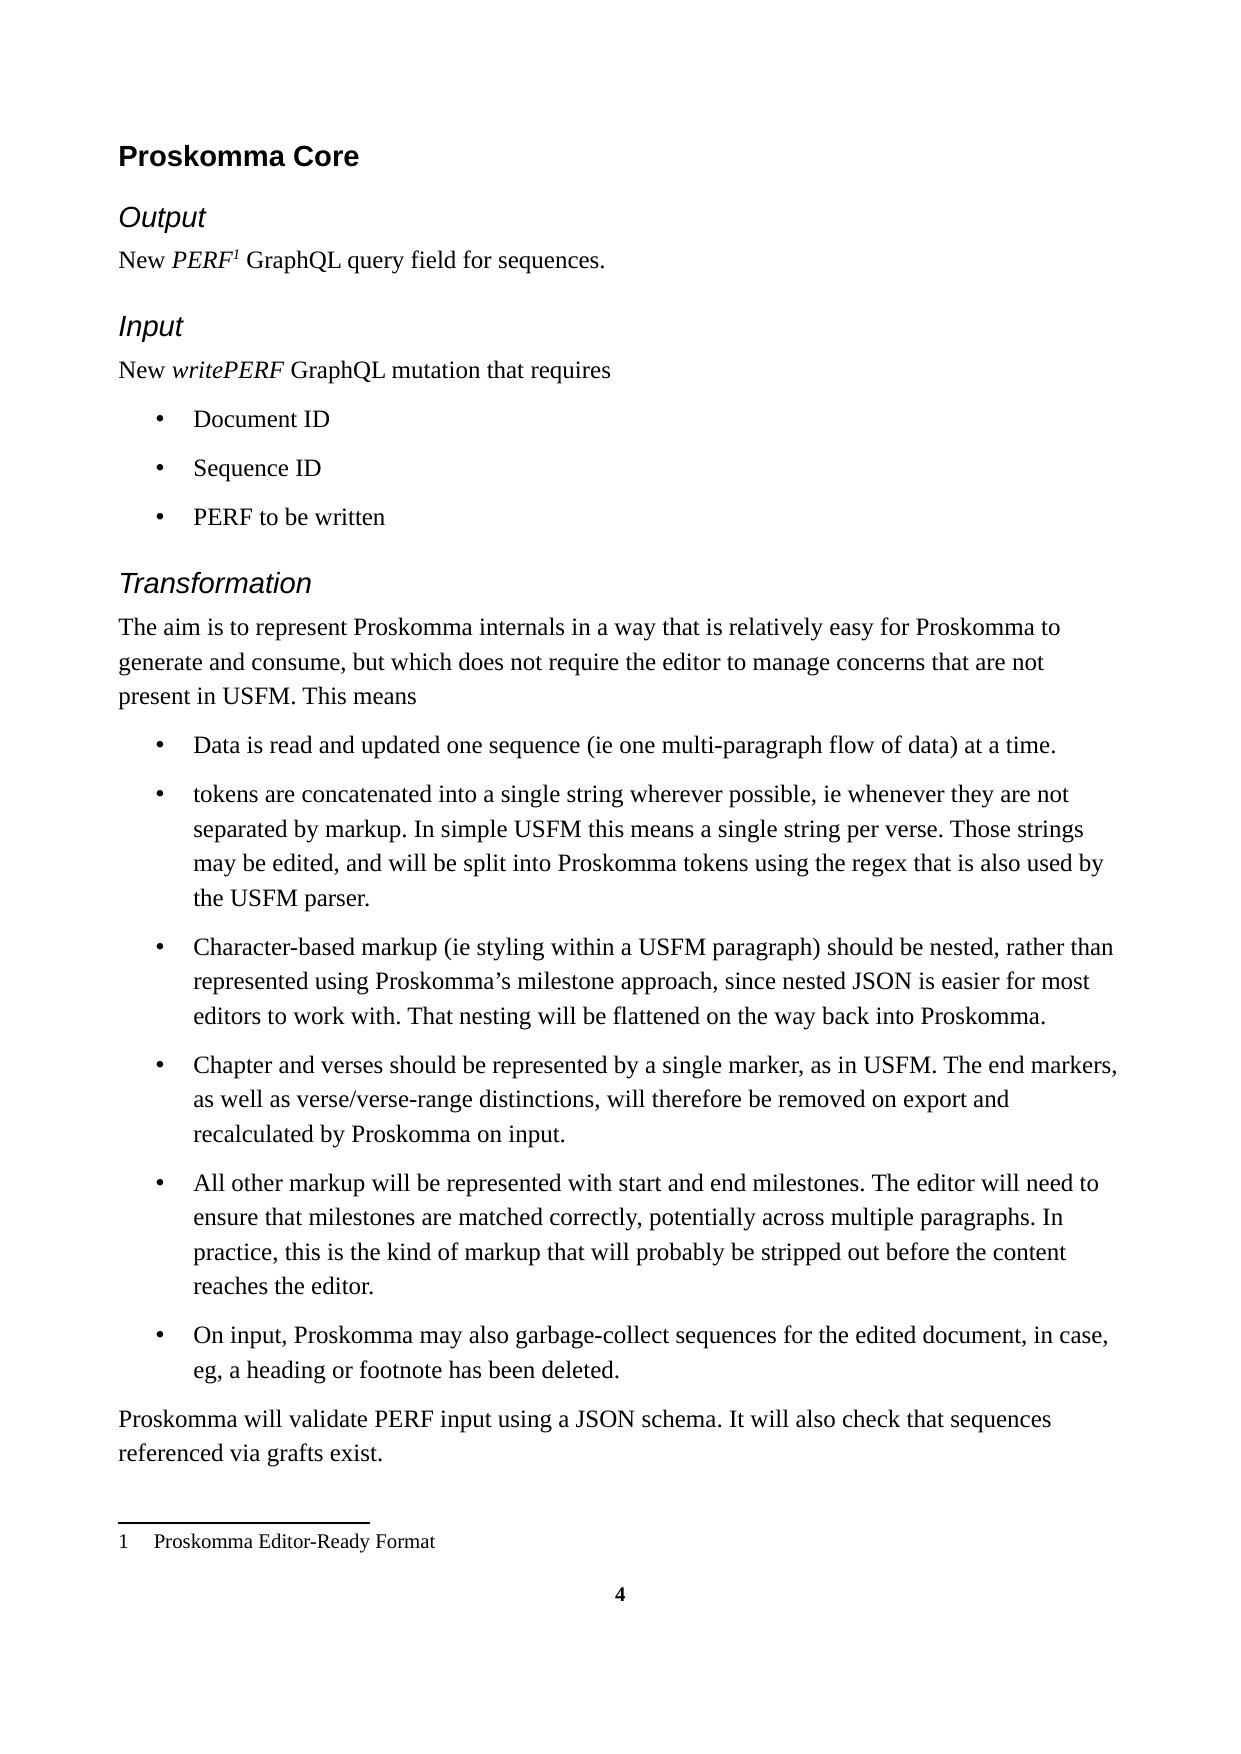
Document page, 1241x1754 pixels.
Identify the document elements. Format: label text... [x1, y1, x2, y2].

list On input, Proskomma may also garbage-collect sequences for the edited document, in case, eg, a heading or footnote has been deleted. [156, 1320, 1122, 1383]
list Character-based markup (ie styling within a USFM paragraph) should be nested, rather than represented using Proskomma’s milestone approach, since nested JSON is easier for most editors to work with. That nesting will be flattened on the way back into Proskomma. [156, 932, 1122, 1029]
list Document ID [156, 404, 1122, 433]
text New PERF GraphQL query field for sequences. [118, 246, 1122, 274]
text New writePERF GraphQL mutation that requires [118, 355, 1122, 384]
subtitle Proskomma Core [118, 139, 1122, 172]
text Proskomma will validate PERF input using a JSON schema. It will also check that sequences referenced via grafts exist. [118, 1404, 1122, 1467]
subtitle Output [118, 199, 1122, 233]
list tokens are concatenated into a single string wherever possible, ie whenever they are not separated by markup. In simple USFM this means a single string per verse. Those strings may be edited, and will be split into Proskomma tokens using the regex that is also used by the USFM parser. [156, 779, 1122, 911]
text The aim is to represent Proskomma internals in a way that is relatively easy for Proskomma to generate and consume, but which does not require the editor to manage concerns that are not present in USFM. This means [118, 612, 1122, 710]
list Data is read and updated one sequence (ie one multi-paragraph flow of data) at a time. [156, 730, 1122, 759]
text Proskomma Editor-Ready Format [118, 1529, 1122, 1553]
subtitle Input [118, 309, 1122, 343]
subtitle Transformation [118, 566, 1122, 600]
list Sequence ID [156, 453, 1122, 482]
list PERF to be written [156, 502, 1122, 531]
list Chapter and verses should be represented by a single marker, as in USFM. The end markers, as well as verse/verse-range distinctions, will therefore be removed on export and recalculated by Proskomma on input. [156, 1050, 1122, 1147]
list All other markup will be represented with start and end milestones. The editor will need to ensure that milestones are matched correctly, potentially across multiple paragraphs. In practice, this is the kind of markup that will probably be stripped out before the content reaches the editor. [156, 1168, 1122, 1300]
